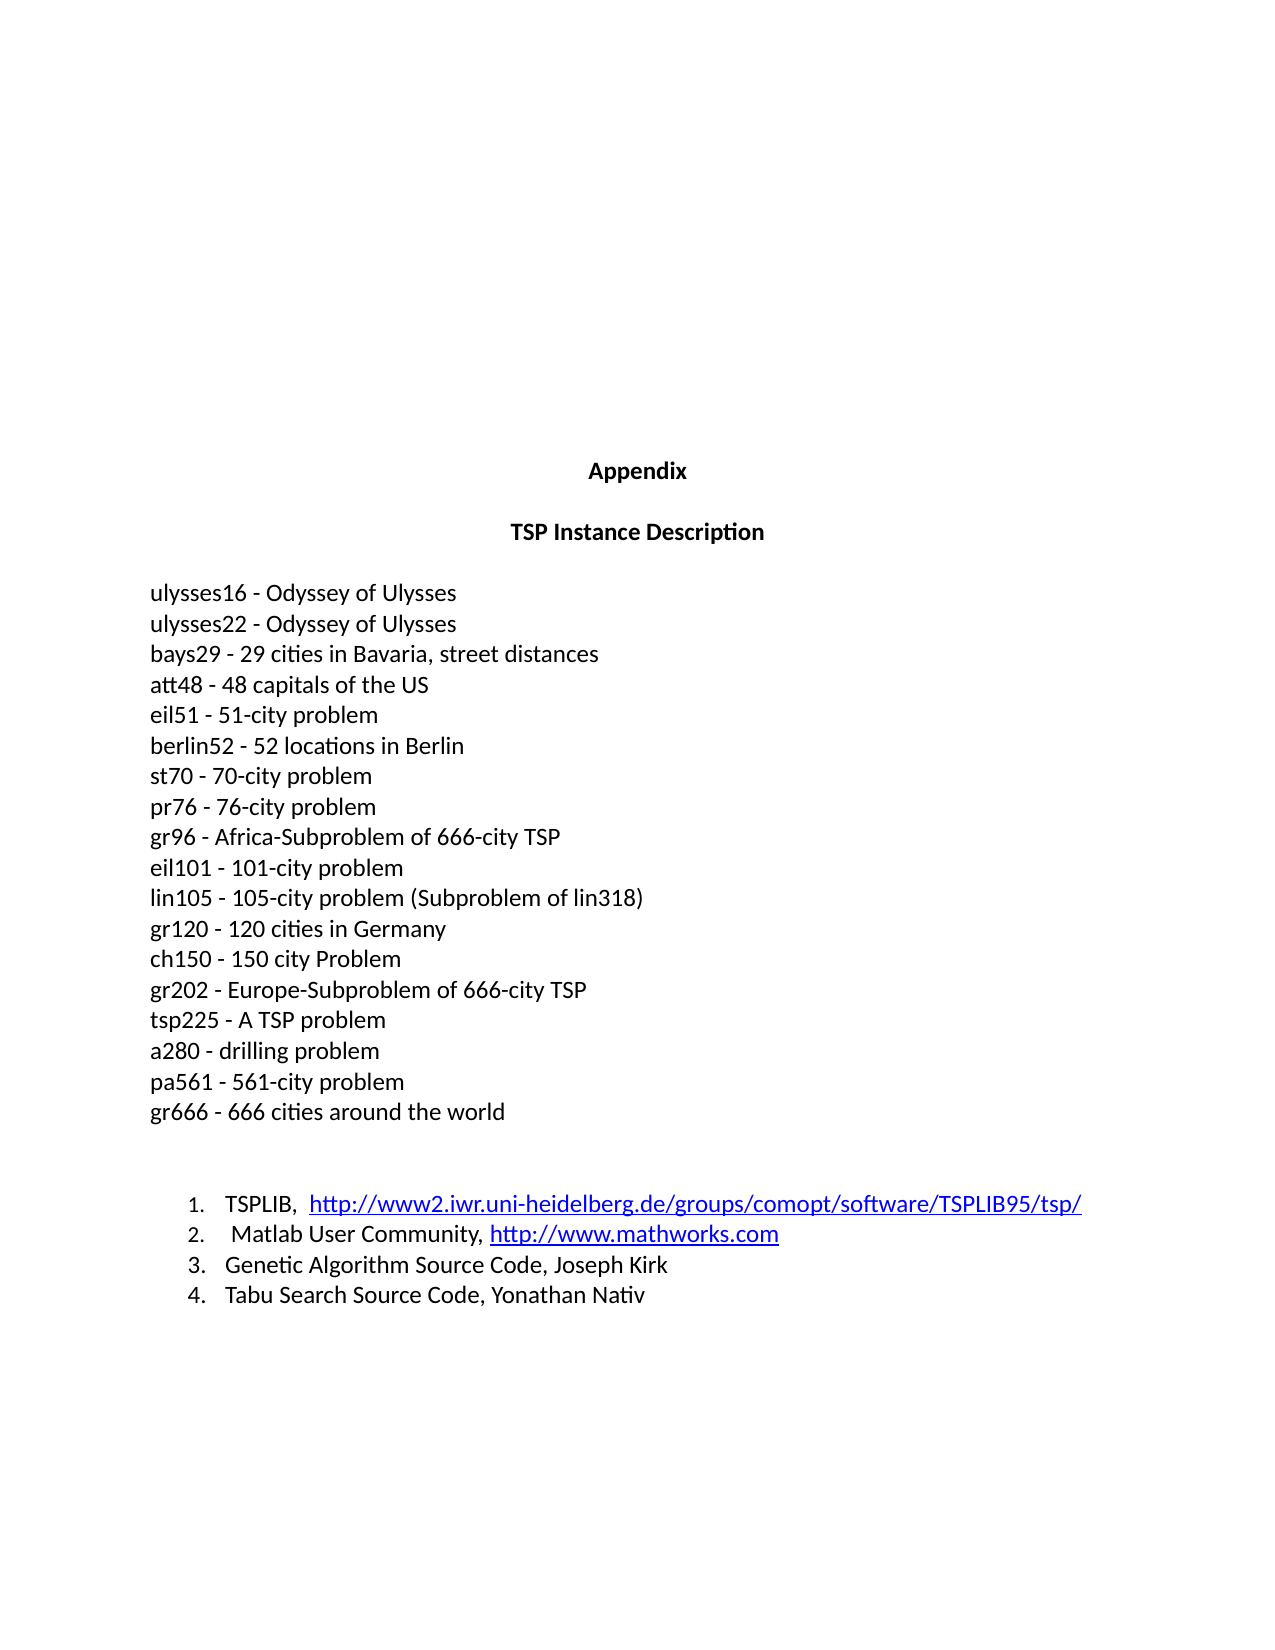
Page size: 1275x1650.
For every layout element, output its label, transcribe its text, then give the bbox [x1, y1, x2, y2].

text gr666 - 666 cities around the world [150, 1096, 1125, 1127]
text ulysses22 - Odyssey of Ulysses [150, 608, 1125, 638]
text att48 - 48 capitals of the US [150, 669, 1125, 699]
text TSP Instance Description [150, 516, 1125, 547]
text a280 - drilling problem [150, 1035, 1125, 1066]
text gr96 - Africa-Subproblem of 666-city TSP [150, 821, 1125, 852]
text eil51 - 51-city problem [150, 699, 1125, 730]
text bays29 - 29 cities in Bavaria, street distances [150, 638, 1125, 669]
text gr120 - 120 cities in Germany [150, 913, 1125, 943]
text ch150 - 150 city Problem [150, 943, 1125, 974]
text tsp225 - A TSP problem [150, 1004, 1125, 1035]
text pr76 - 76-city problem [150, 791, 1125, 821]
list Genetic Algorithm Source Code, Joseph Kirk [187, 1249, 1125, 1279]
text gr202 - Europe-Subproblem of 666-city TSP [150, 974, 1125, 1004]
text Appendix [150, 455, 1125, 486]
list Tabu Search Source Code, Yonathan Nativ [187, 1279, 1125, 1310]
text pa561 - 561-city problem [150, 1066, 1125, 1096]
list TSPLIB, http://www2.iwr.uni-heidelberg.de/groups/comopt/software/TSPLIB95/tsp/ [187, 1188, 1125, 1218]
text ulysses16 - Odyssey of Ulysses [150, 577, 1125, 608]
text lin105 - 105-city problem (Subproblem of lin318) [150, 882, 1125, 913]
text berlin52 - 52 locations in Berlin [150, 730, 1125, 760]
text eil101 - 101-city problem [150, 852, 1125, 882]
list Matlab User Community, http://www.mathworks.com [187, 1218, 1125, 1249]
text st70 - 70-city problem [150, 760, 1125, 791]
